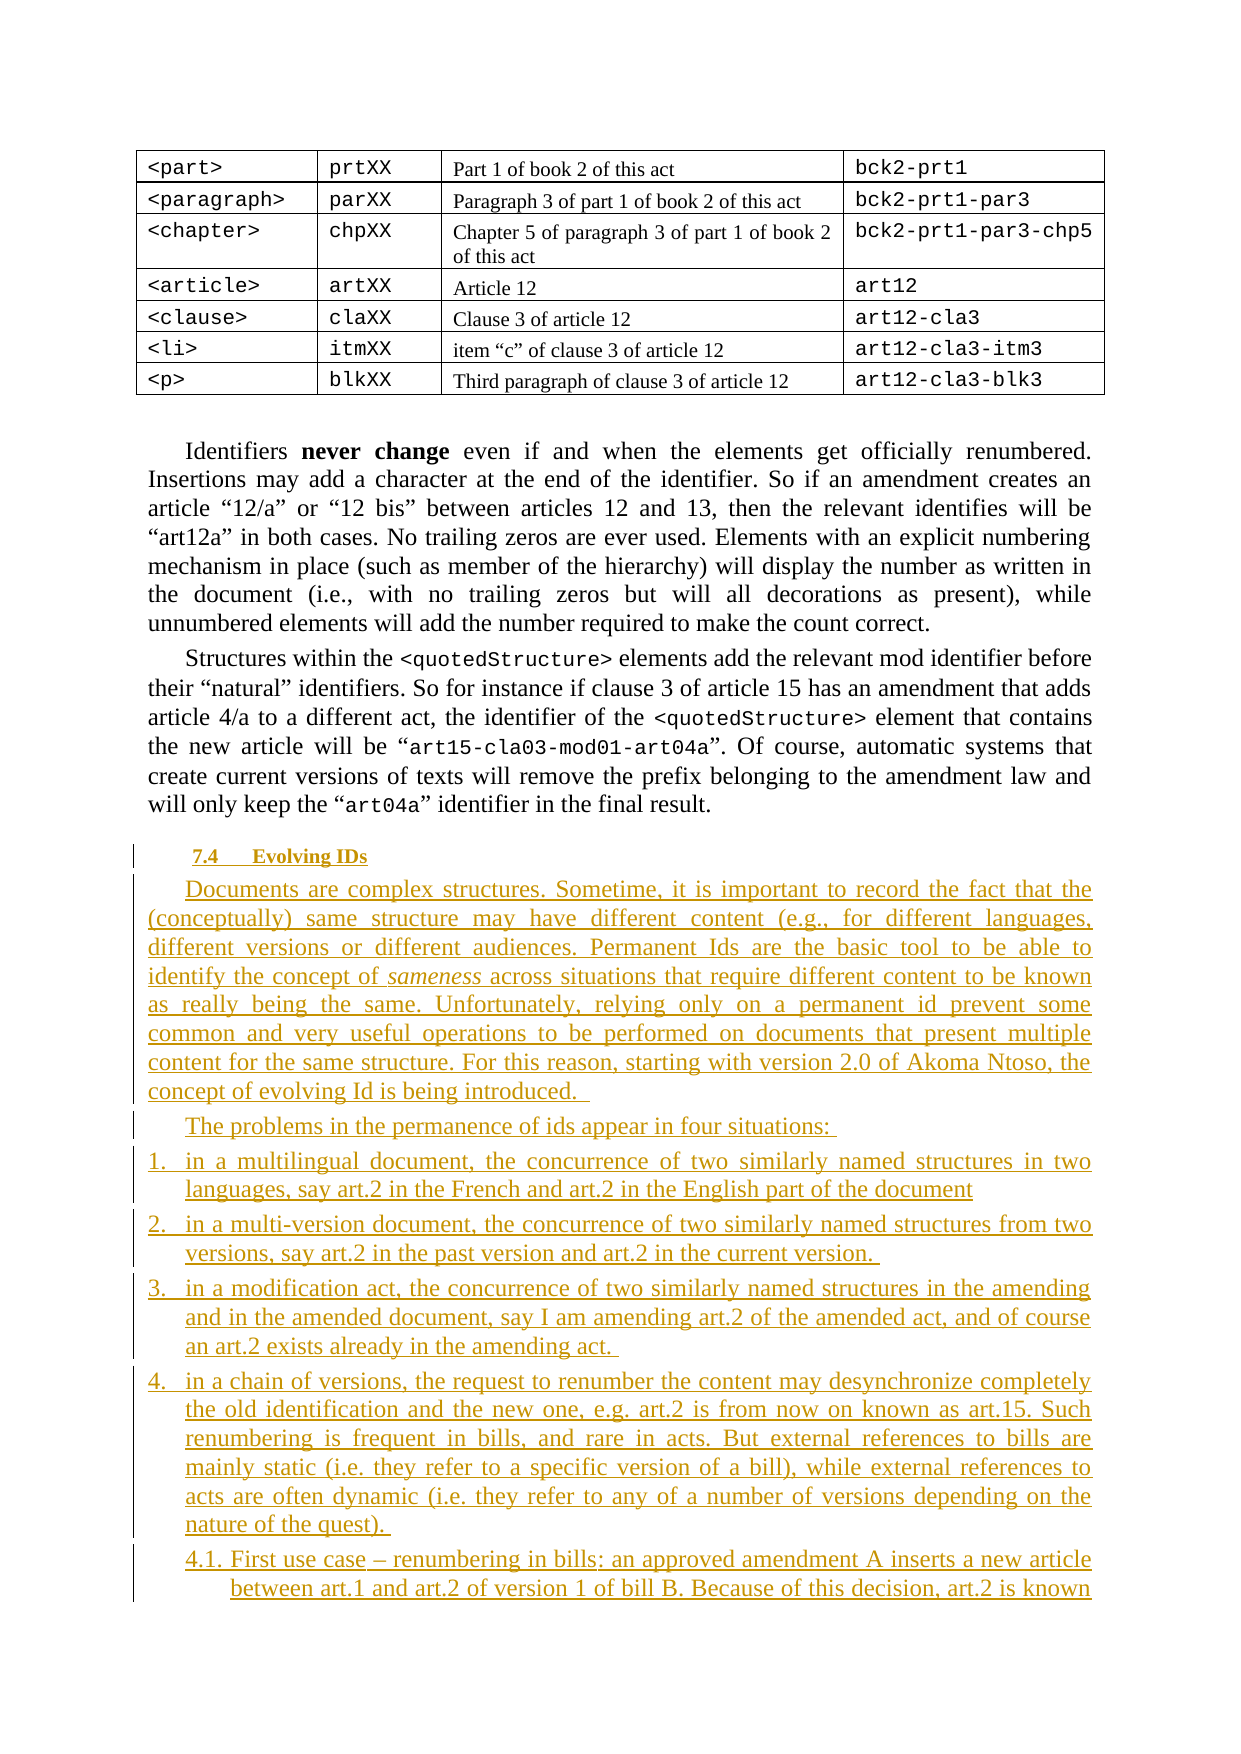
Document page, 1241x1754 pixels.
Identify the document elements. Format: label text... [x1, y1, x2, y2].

subtitle Evolving IDs [192, 844, 1092, 868]
list between art.1 and art.2 of version 1 of bill B. Because of this decision, art.2 is known [185, 1570, 1092, 1602]
table_cell Article 12 [442, 269, 843, 299]
list in a chain of versions, the request to renumber the content may desynchronize completely [148, 1366, 1092, 1391]
text common and very useful operations to be performed on documents that present multiple [148, 1016, 1092, 1043]
table_cell art12-cla3 [844, 301, 1104, 331]
table_cell prtXX [318, 151, 441, 181]
list in a modification act, the concurrence of two similarly named structures in the amending and in the amended document, say I am amending art.2 of the amended act, and of course an art.2 exists already in the amending act. [148, 1273, 1092, 1359]
table_cell <clause> [137, 301, 317, 331]
text The problems in the permanence of ids appear in four situations: [148, 1111, 1092, 1139]
table_cell Part 1 of book 2 of this act [442, 151, 843, 181]
table_cell Clause 3 of article 12 [442, 301, 843, 331]
table_cell <chapter> [137, 214, 317, 268]
list in a multilingual document, the concurrence of two similarly named structures in two [148, 1146, 1092, 1171]
table_cell <li> [137, 332, 317, 362]
table_cell item “c” of clause 3 of article 12 [442, 332, 843, 362]
table_cell <article> [137, 269, 317, 299]
table_cell art12 [844, 269, 1104, 299]
table_cell art12-cla3-blk3 [844, 363, 1104, 393]
table_cell bck2-prt1-par3 [844, 183, 1104, 213]
table_cell bck2-prt1 [844, 151, 1104, 181]
list in a multi-version document, the concurrence of two similarly named structures from two [148, 1209, 1092, 1234]
table_cell Third paragraph of clause 3 of article 12 [442, 363, 843, 393]
table_cell Chapter 5 of paragraph 3 of part 1 of book 2 of this act [442, 214, 843, 268]
list versions, say art.2 in the past version and art.2 in the current version. [148, 1236, 1092, 1267]
table_cell chpXX [318, 214, 441, 268]
list the old identification and the new one, e.g. art.2 is from now on known as art.15. Such renumbering is frequent in bills, and rare in acts. But external references to bills are mainly static (i.e. they refer to a specific version of a bill), while external references to acts are often dynamic (i.e. they refer to any of a number of versions depending on the nature of the quest). [148, 1392, 1092, 1538]
table_cell claXX [318, 301, 441, 331]
table_cell itmXX [318, 332, 441, 362]
table_cell blkXX [318, 363, 441, 393]
text Documents are complex structures. Sometime, it is important to record the fact that the (conceptually) same structure may have different content (e.g., for different languages, [148, 874, 1092, 928]
table_cell bck2-prt1-par3-chp5 [844, 214, 1104, 268]
table_cell <part> [137, 151, 317, 181]
text Structures within the <quotedStructure> elements add the relevant mod identifier before their “natural” identifiers. So for instance if clause 3 of article 15 has an amendment that adds article 4/a to a different act, the identifier of the <quotedStructure> element that contains the new article will be “art15-cla03-mod01-art04a”. Of course, automatic systems that create current versions of texts will remove the prefix belonging to the amendment law and will only keep the “art04a” identifier in the final result. [148, 643, 1092, 819]
table_cell <p> [137, 363, 317, 393]
table_cell <paragraph> [137, 183, 317, 213]
text different versions or different audiences. Permanent Ids are the basic tool to be able to [148, 930, 1092, 957]
table_cell Paragraph 3 of part 1 of book 2 of this act [442, 183, 843, 213]
text concept of evolving Id is being introduced. [148, 1073, 1092, 1104]
list languages, say art.2 in the French and art.2 in the English part of the document [148, 1172, 1092, 1203]
text as really being the same. Unfortunately, relying only on a permanent id prevent some [148, 987, 1092, 1014]
text content for the same structure. For this reason, starting with version 2.0 of Akoma Ntoso, the [148, 1045, 1092, 1072]
table_cell art12-cla3-itm3 [844, 332, 1104, 362]
text identify the concept of sameness across situations that require different content to be known [148, 958, 1092, 986]
text Identifiers never change even if and when the elements get officially renumbered. Insertions may add a character at the end of the identifier. So if an amendment creates an article “12/a” or “12 bis” between articles 12 and 13, then the relevant identifies will be “art12a” in both cases. No trailing zeros are ever used. Elements with an explicit numbering mechanism in place (such as member of the hierarchy) will display the number as written in the document (i.e., with no trailing zeros but will all decorations as present), while unnumbered elements will add the number required to make the count correct. [148, 436, 1092, 637]
list First use case – renumbering in bills: an approved amendment A inserts a new article [185, 1544, 1092, 1569]
table_cell parXX [318, 183, 441, 213]
table_cell artXX [318, 269, 441, 299]
